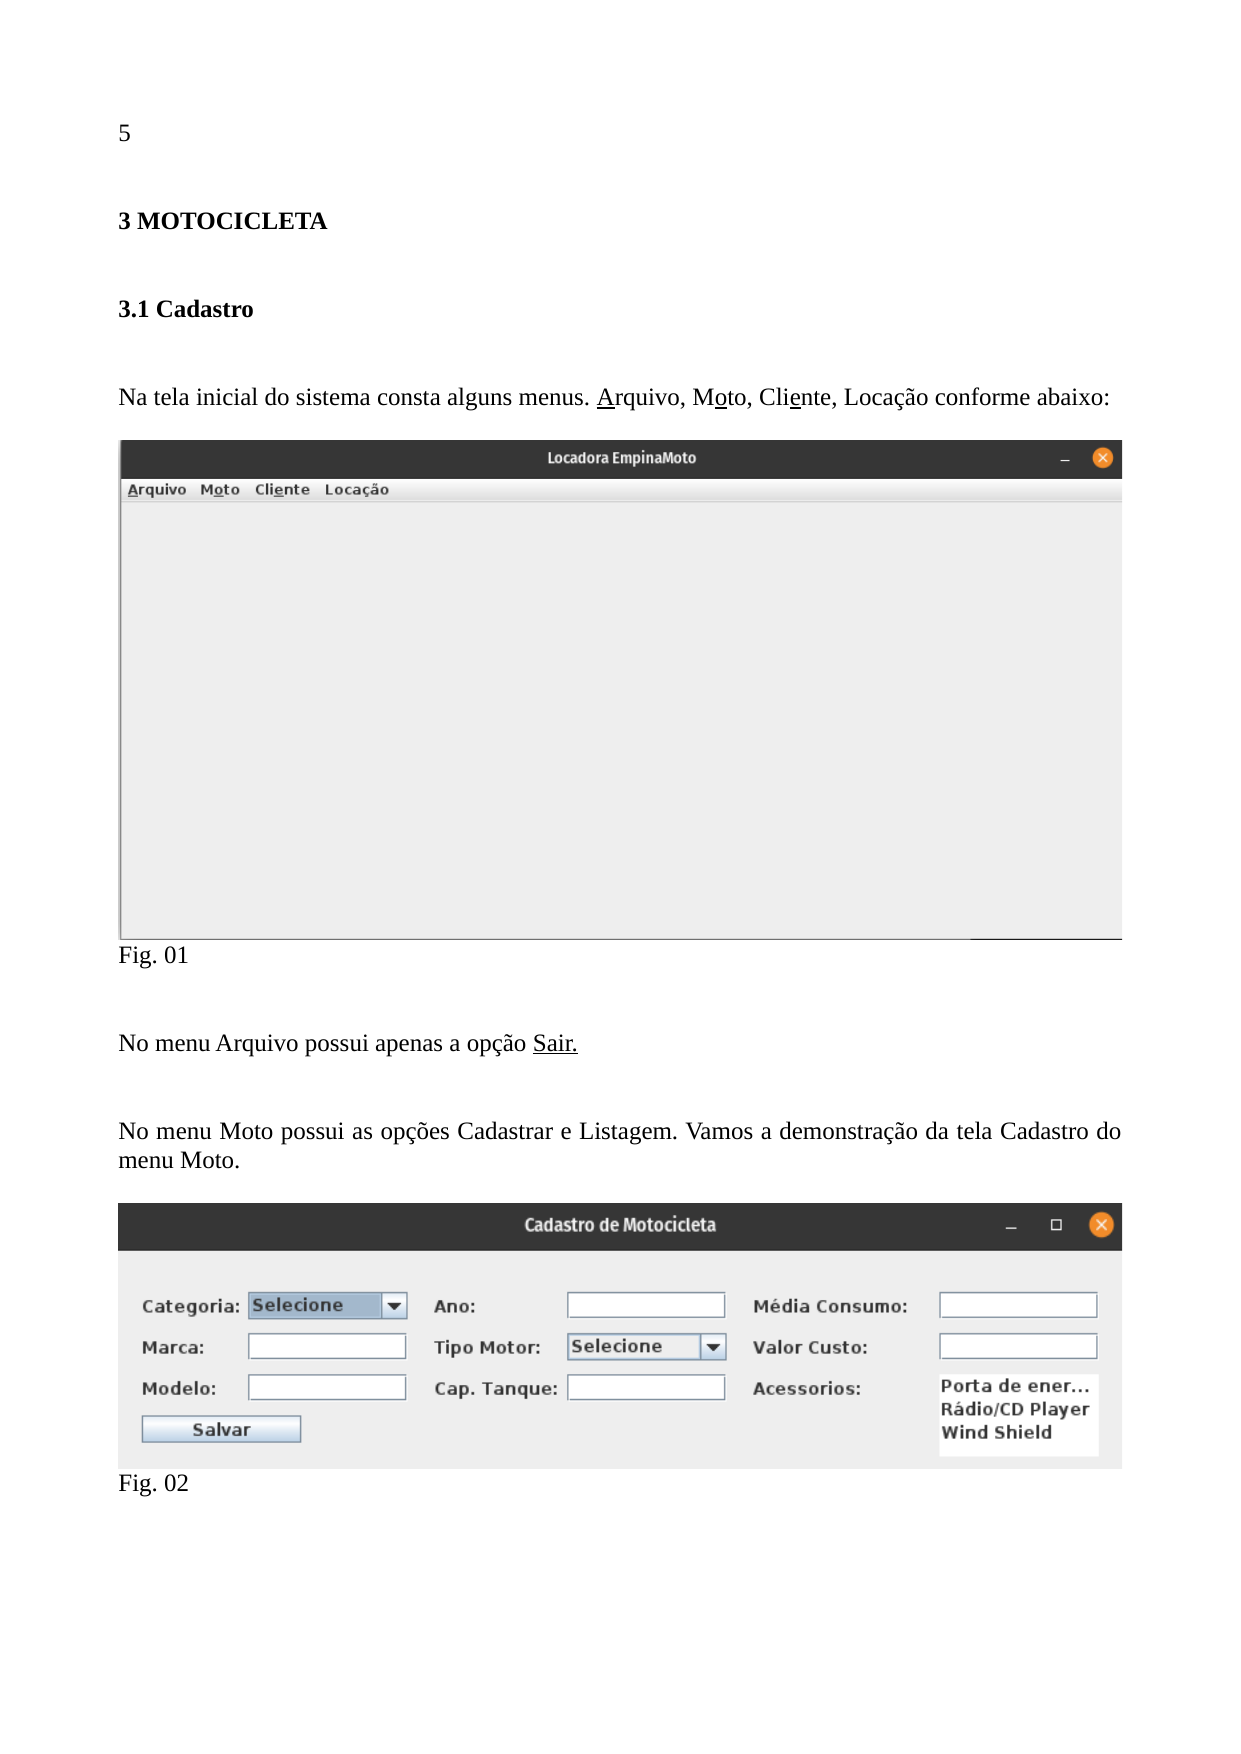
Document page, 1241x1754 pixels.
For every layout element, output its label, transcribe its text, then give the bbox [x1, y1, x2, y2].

text No menu Moto possui as opções Cadastrar e Listagem. Vamos a demonstração da tela Cadastro do menu Moto. [118, 1116, 1122, 1174]
text Na tela inicial do sistema consta alguns menus. Arquivo, Moto, Cliente, Locação conforme abaixo: [118, 382, 1122, 411]
text No menu Arquivo possui apenas a opção Sair. [118, 1028, 1122, 1057]
picture [118, 440, 1123, 940]
text Fig. 02 [118, 1469, 1122, 1497]
picture [118, 1203, 1123, 1469]
text 3.1 Cadastro [118, 294, 1122, 323]
text Fig. 01 [118, 940, 1122, 969]
text 3 MOTOCICLETA [118, 206, 1122, 235]
